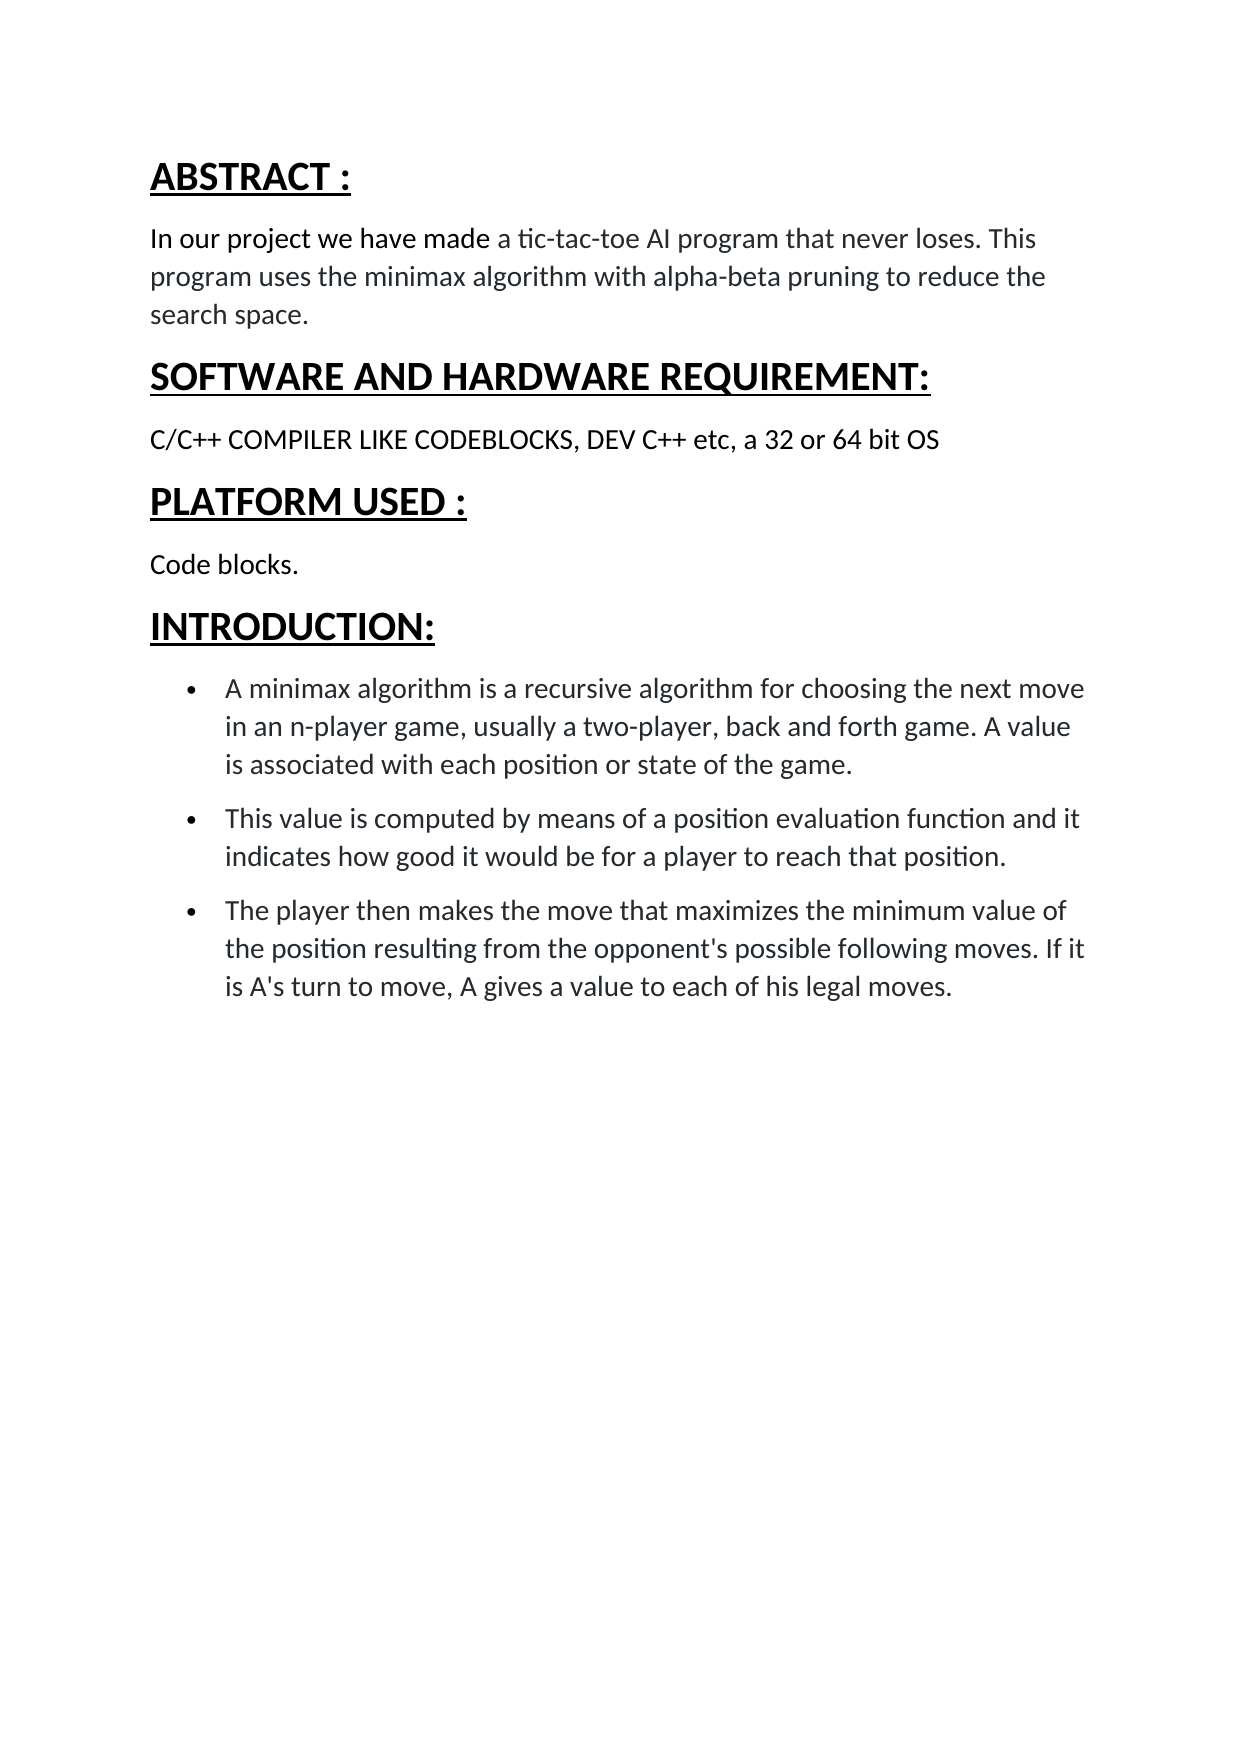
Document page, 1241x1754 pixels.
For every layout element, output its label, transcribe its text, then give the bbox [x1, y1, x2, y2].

text SOFTWARE AND HARDWARE REQUIREMENT: [150, 350, 1090, 401]
text INTRODUCTION: [150, 600, 1090, 651]
text Code blocks. [150, 546, 1090, 581]
text PLATFORM USED : [150, 475, 1090, 526]
text ABSTRACT : [150, 150, 1090, 201]
text In our project we have made a tic-tac-toe AI program that never loses. This program uses the minimax algorithm with alpha-beta pruning to reduce the search space. [150, 221, 1090, 332]
text C/C++ COMPILER LIKE CODEBLOCKS, DEV C++ etc, a 32 or 64 bit OS [150, 421, 1090, 456]
list This value is computed by means of a position evaluation function and it indicates how good it would be for a player to reach that position. [187, 800, 1090, 874]
list The player then makes the move that maximizes the minimum value of the position resulting from the opponent's possible following moves. If it is A's turn to move, A gives a value to each of his legal moves. [187, 892, 1090, 1003]
list A minimax algorithm is a recursive algorithm for choosing the next move in an n-player game, usually a two-player, back and forth game. A value is associated with each position or state of the game. [187, 671, 1090, 782]
